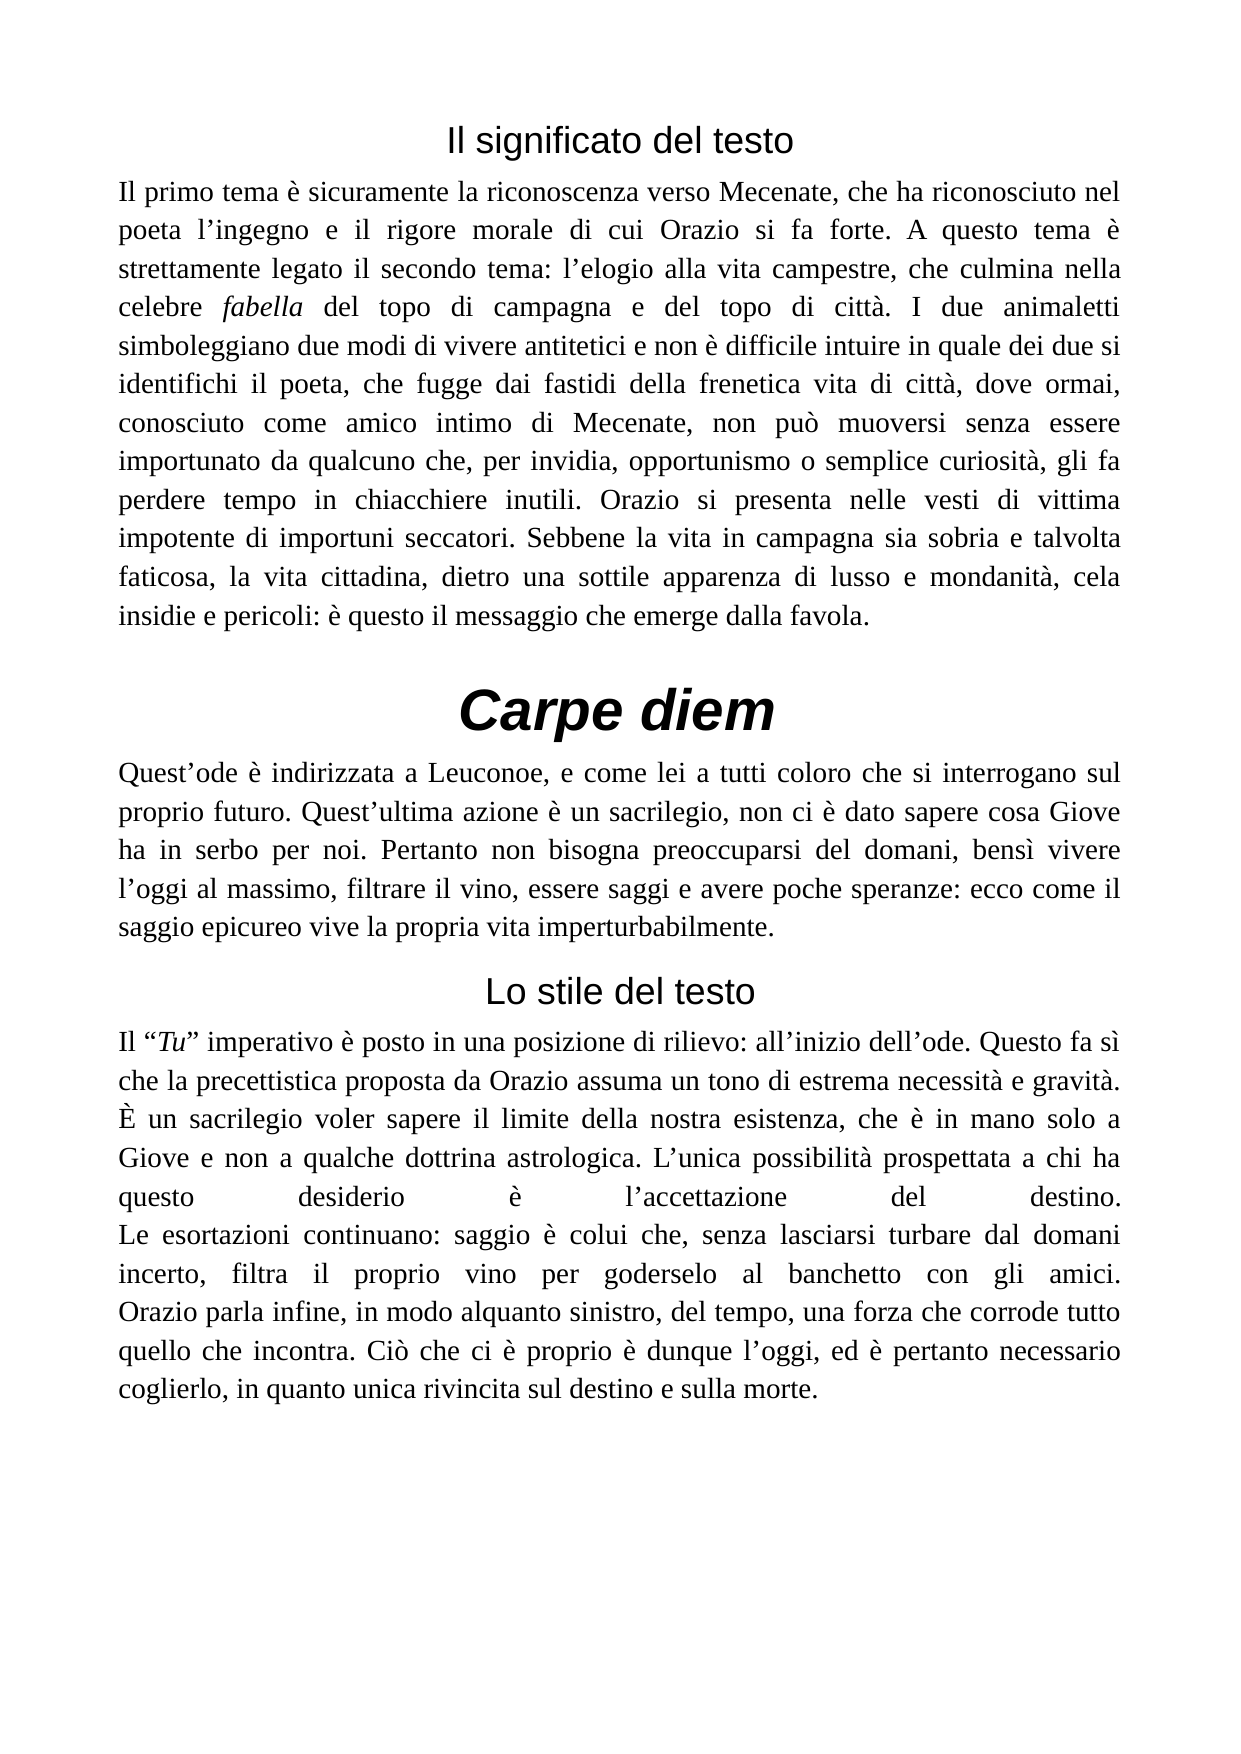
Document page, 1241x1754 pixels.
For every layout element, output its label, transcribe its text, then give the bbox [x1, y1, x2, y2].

title Carpe diem [118, 676, 1122, 743]
subtitle Lo stile del testo [118, 969, 1122, 1012]
text Il “Tu” imperativo è posto in una posizione di rilievo: all’inizio dell’ode. Questo fa sì che la precettistica proposta da Orazio assuma un tono di estrema necessità e gravità. È un sacrilegio voler sapere il limite della nostra esistenza, che è in mano solo a Giove e non a qualche dottrina astrologica. L’unica possibilità prospettata a chi ha questo desiderio è l’accettazione del destino. Le esortazioni continuano: saggio è colui che, senza lasciarsi turbare dal domani incerto, filtra il proprio vino per goderselo al banchetto con gli amici. Orazio parla infine, in modo alquanto sinistro, del tempo, una forza che corrode tutto quello che incontra. Ciò che ci è proprio è dunque l’oggi, ed è pertanto necessario coglierlo, in quanto unica rivincita sul destino e sulla morte. [118, 1024, 1122, 1405]
text Quest’ode è indirizzata a Leuconoe, e come lei a tutti coloro che si interrogano sul proprio futuro. Quest’ultima azione è un sacrilegio, non ci è dato sapere cosa Giove ha in serbo per noi. Pertanto non bisogna preoccuparsi del domani, bensì vivere l’oggi al massimo, filtrare il vino, essere saggi e avere poche speranze: ecco come il saggio epicureo vive la propria vita imperturbabilmente. [118, 755, 1122, 943]
text Il primo tema è sicuramente la riconoscenza verso Mecenate, che ha riconosciuto nel poeta l’ingegno e il rigore morale di cui Orazio si fa forte. A questo tema è strettamente legato il secondo tema: l’elogio alla vita campestre, che culmina nella celebre fabella del topo di campagna e del topo di città. I due animaletti simboleggiano due modi di vivere antitetici e non è difficile intuire in quale dei due si identifichi il poeta, che fugge dai fastidi della frenetica vita di città, dove ormai, conosciuto come amico intimo di Mecenate, non può muoversi senza essere importunato da qualcuno che, per invidia, opportunismo o semplice curiosità, gli fa perdere tempo in chiacchiere inutili. Orazio si presenta nelle vesti di vittima impotente di importuni seccatori. Sebbene la vita in campagna sia sobria e talvolta faticosa, la vita cittadina, dietro una sottile apparenza di lusso e mondanità, cela insidie e pericoli: è questo il messaggio che emerge dalla favola. [118, 174, 1122, 631]
subtitle Il significato del testo [118, 118, 1122, 161]
